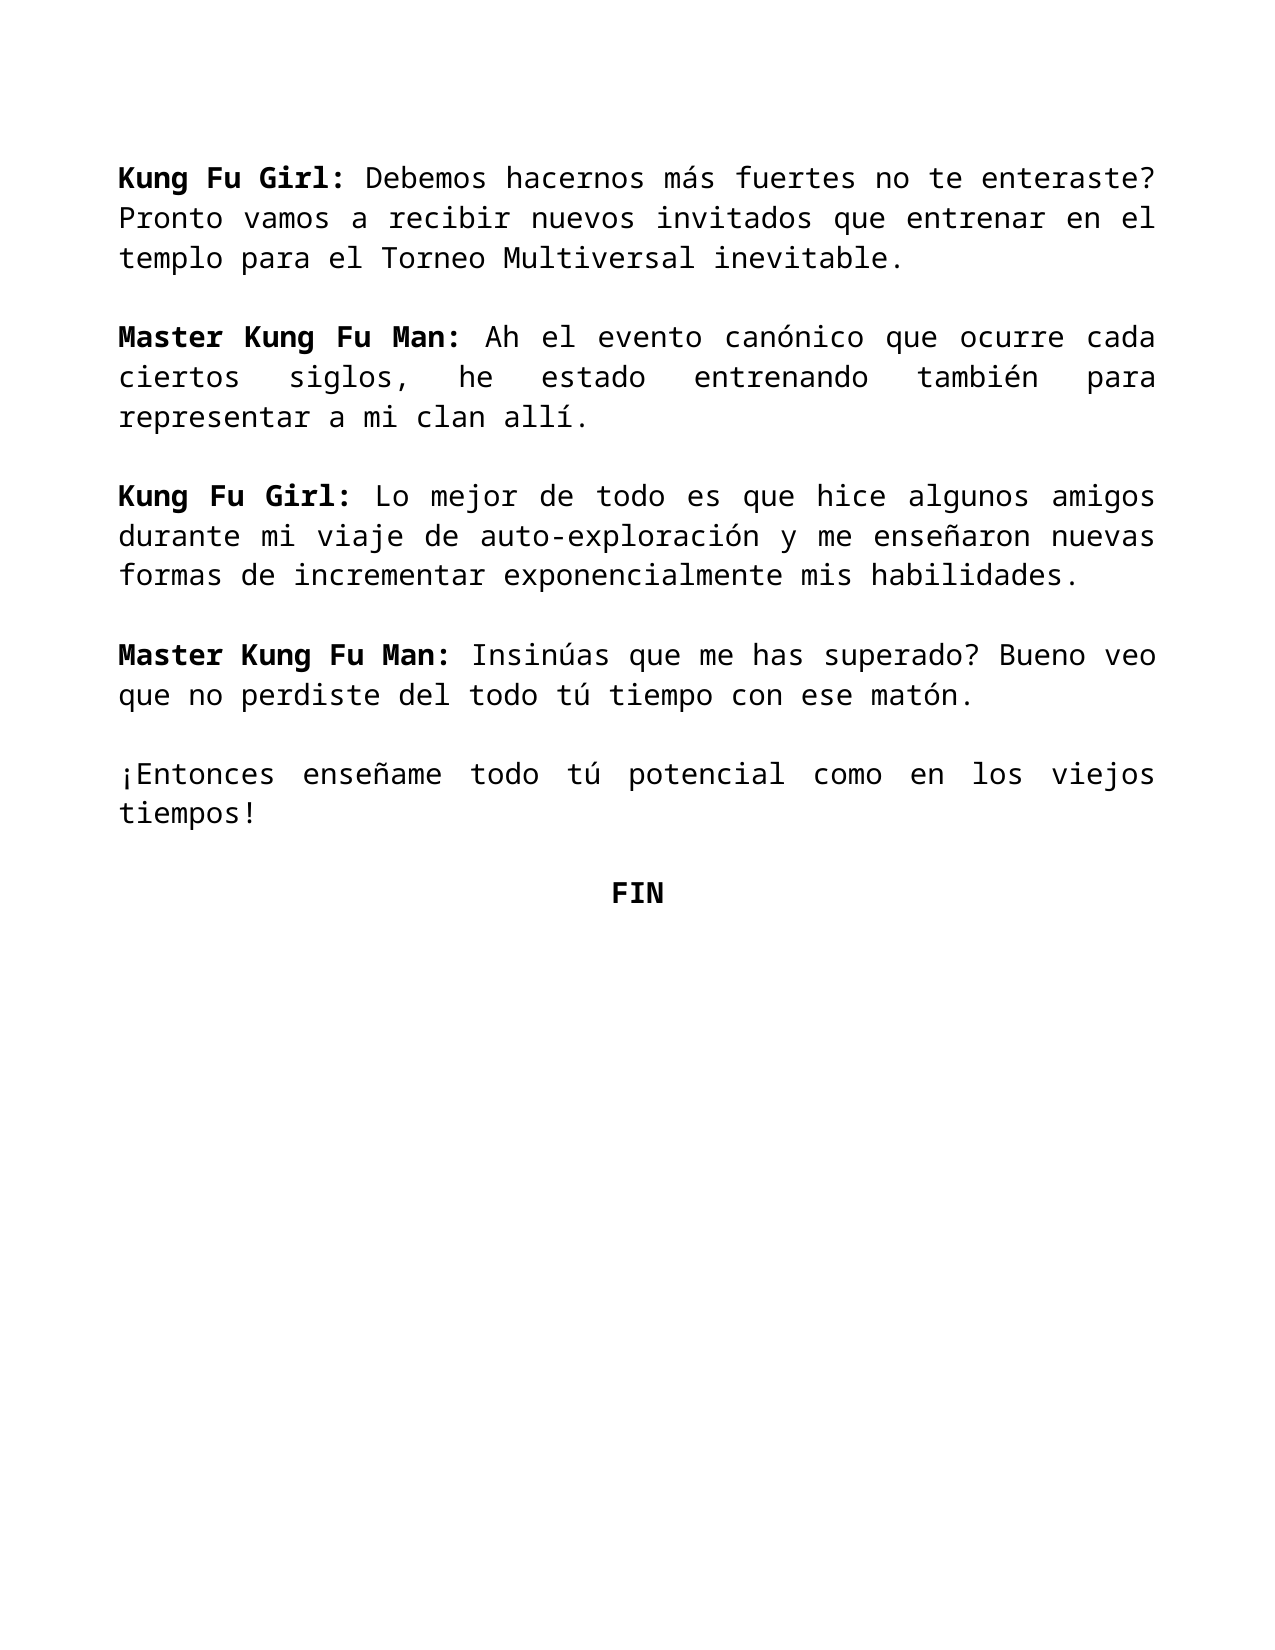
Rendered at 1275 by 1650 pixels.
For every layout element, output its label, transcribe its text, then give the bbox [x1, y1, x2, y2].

text Master Kung Fu Man: Insinúas que me has superado? Bueno veo que no perdiste del todo tú tiempo con ese matón. [118, 634, 1157, 713]
text ¡Entonces enseñame todo tú potencial como en los viejos tiempos! [118, 753, 1157, 832]
text FIN [118, 872, 1157, 912]
text Master Kung Fu Man: Ah el evento canónico que ocurre cada ciertos siglos, he estado entrenando también para representar a mi clan allí. [118, 317, 1157, 436]
text Kung Fu Girl: Lo mejor de todo es que hice algunos amigos durante mi viaje de auto-exploración y me enseñaron nuevas formas de incrementar exponencialmente mis habilidades. [118, 475, 1157, 594]
text Kung Fu Girl: Debemos hacernos más fuertes no te enteraste? Pronto vamos a recibir nuevos invitados que entrenar en el templo para el Torneo Multiversal inevitable. [118, 158, 1157, 277]
